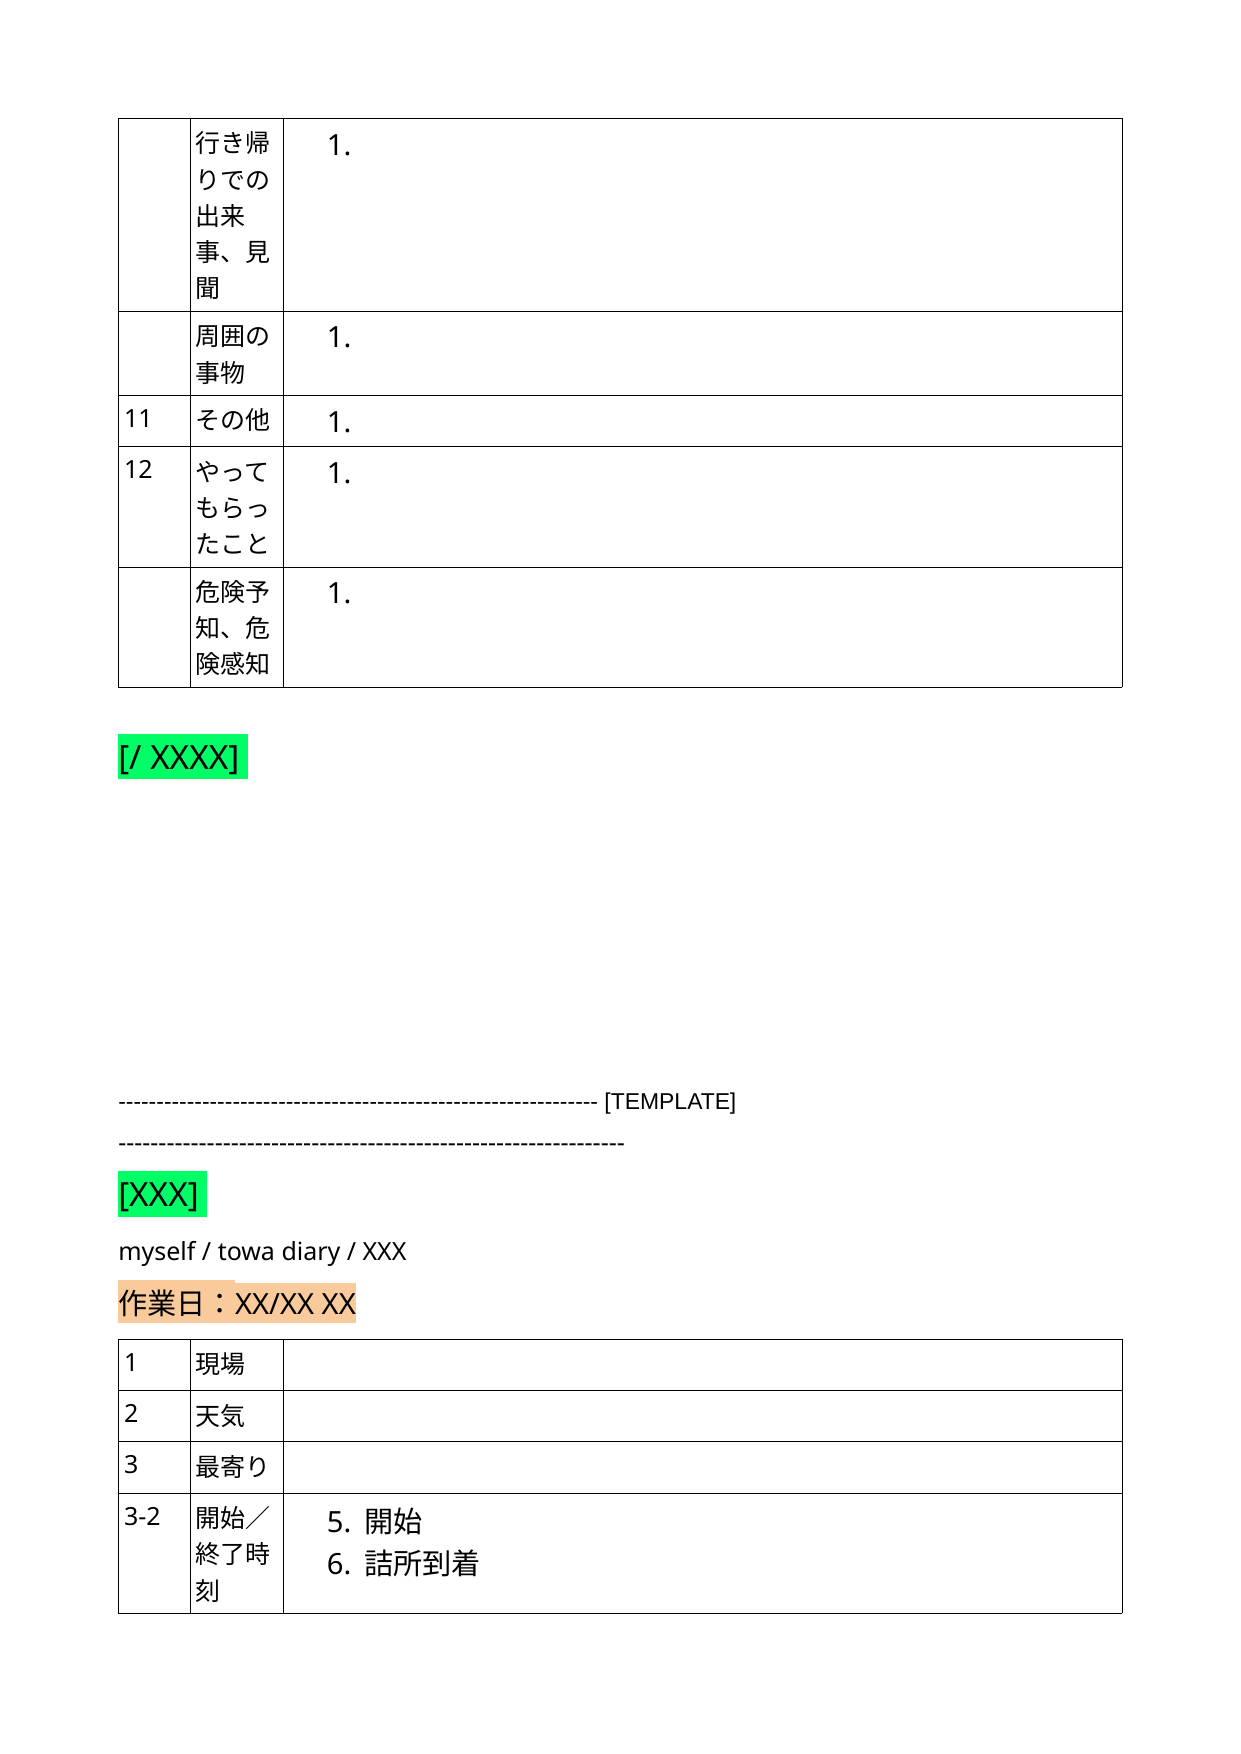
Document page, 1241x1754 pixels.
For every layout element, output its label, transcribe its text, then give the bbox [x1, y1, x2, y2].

text --------------------------------------------------------------- [TEMPLATE] [118, 1088, 1122, 1114]
table_cell 危険予知、危険感知 [191, 568, 283, 687]
table_cell 開始／終了時刻 [191, 1494, 283, 1613]
table_cell 12 [119, 447, 190, 567]
table_cell [119, 312, 190, 395]
table_cell 最寄り [191, 1442, 283, 1493]
table_cell 開始 詰所到着 [284, 1494, 1122, 1613]
table_cell 11 [119, 396, 190, 446]
table_cell [284, 312, 1122, 395]
table_cell やってもらったこと [191, 447, 283, 567]
table_cell [284, 119, 1122, 311]
table_cell 天気 [191, 1391, 283, 1441]
table_cell [284, 568, 1122, 687]
table_cell 周囲の事物 [191, 312, 283, 395]
table_cell [284, 396, 1122, 446]
table_cell 2 [119, 1391, 190, 1441]
text --------------------------------------------------------------- [118, 1124, 1122, 1158]
table_cell 3 [119, 1442, 190, 1493]
text [XXX] [118, 1171, 1122, 1217]
text myself / towa diary / XXX [118, 1234, 1122, 1268]
table_cell その他 [191, 396, 283, 446]
table_cell [284, 1391, 1122, 1441]
text 作業日：XX/XX XX [118, 1280, 1122, 1323]
table_cell [119, 568, 190, 687]
text [/ XXXX] [118, 733, 1122, 779]
table_cell [119, 119, 190, 311]
table_header 現場 [191, 1340, 283, 1390]
table_header [284, 1340, 1122, 1390]
table_cell [284, 1442, 1122, 1493]
table_header 1 [119, 1340, 190, 1390]
table_cell [284, 447, 1122, 567]
table_cell 行き帰りでの出来事、見聞 [191, 119, 283, 311]
table_cell 3-2 [119, 1494, 190, 1613]
